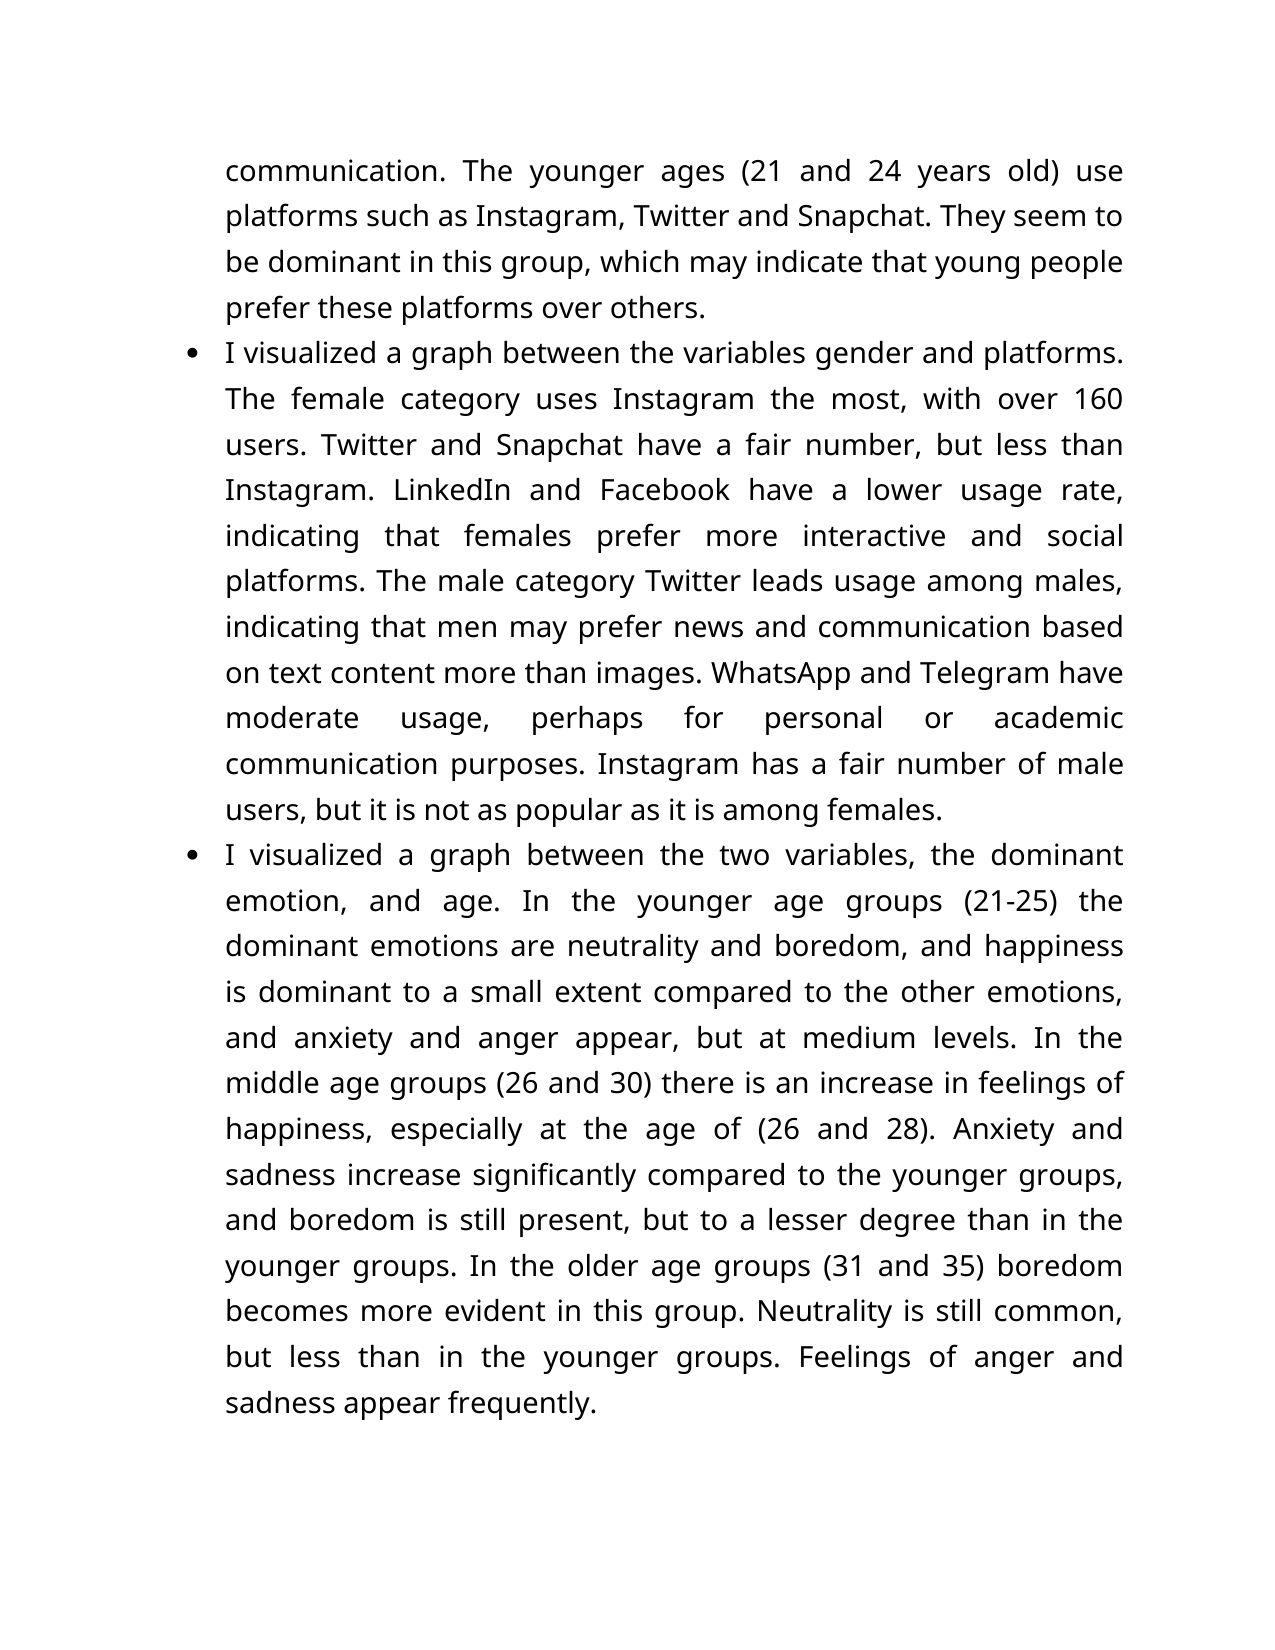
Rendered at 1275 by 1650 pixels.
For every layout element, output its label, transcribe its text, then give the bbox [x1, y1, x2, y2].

list I visualized a graph between the variables gender and platforms. The female category uses Instagram the most, with over 160 users. Twitter and Snapchat have a fair number, but less than Instagram. LinkedIn and Facebook have a lower usage rate, indicating that females prefer more interactive and social platforms. The male category Twitter leads usage among males, indicating that men may prefer news and communication based on text content more than images. WhatsApp and Telegram have moderate usage, perhaps for personal or academic communication purposes. Instagram has a fair number of male users, but it is not as popular as it is among females. [187, 332, 1125, 828]
list communication. The younger ages (21 and 24 years old) use platforms such as Instagram, Twitter and Snapchat. They seem to be dominant in this group, which may indicate that young people prefer these platforms over others. [187, 150, 1125, 327]
list I visualized a graph between the two variables, the dominant emotion, and age. In the younger age groups (21-25) the dominant emotions are neutrality and boredom, and happiness is dominant to a small extent compared to the other emotions, and anxiety and anger appear, but at medium levels. In the middle age groups (26 and 30) there is an increase in feelings of happiness, especially at the age of (26 and 28). Anxiety and sadness increase significantly compared to the younger groups, and boredom is still present, but to a lesser degree than in the younger groups. In the older age groups (31 and 35) boredom becomes more evident in this group. Neutrality is still common, but less than in the younger groups. Feelings of anger and sadness appear frequently. [187, 834, 1125, 1422]
